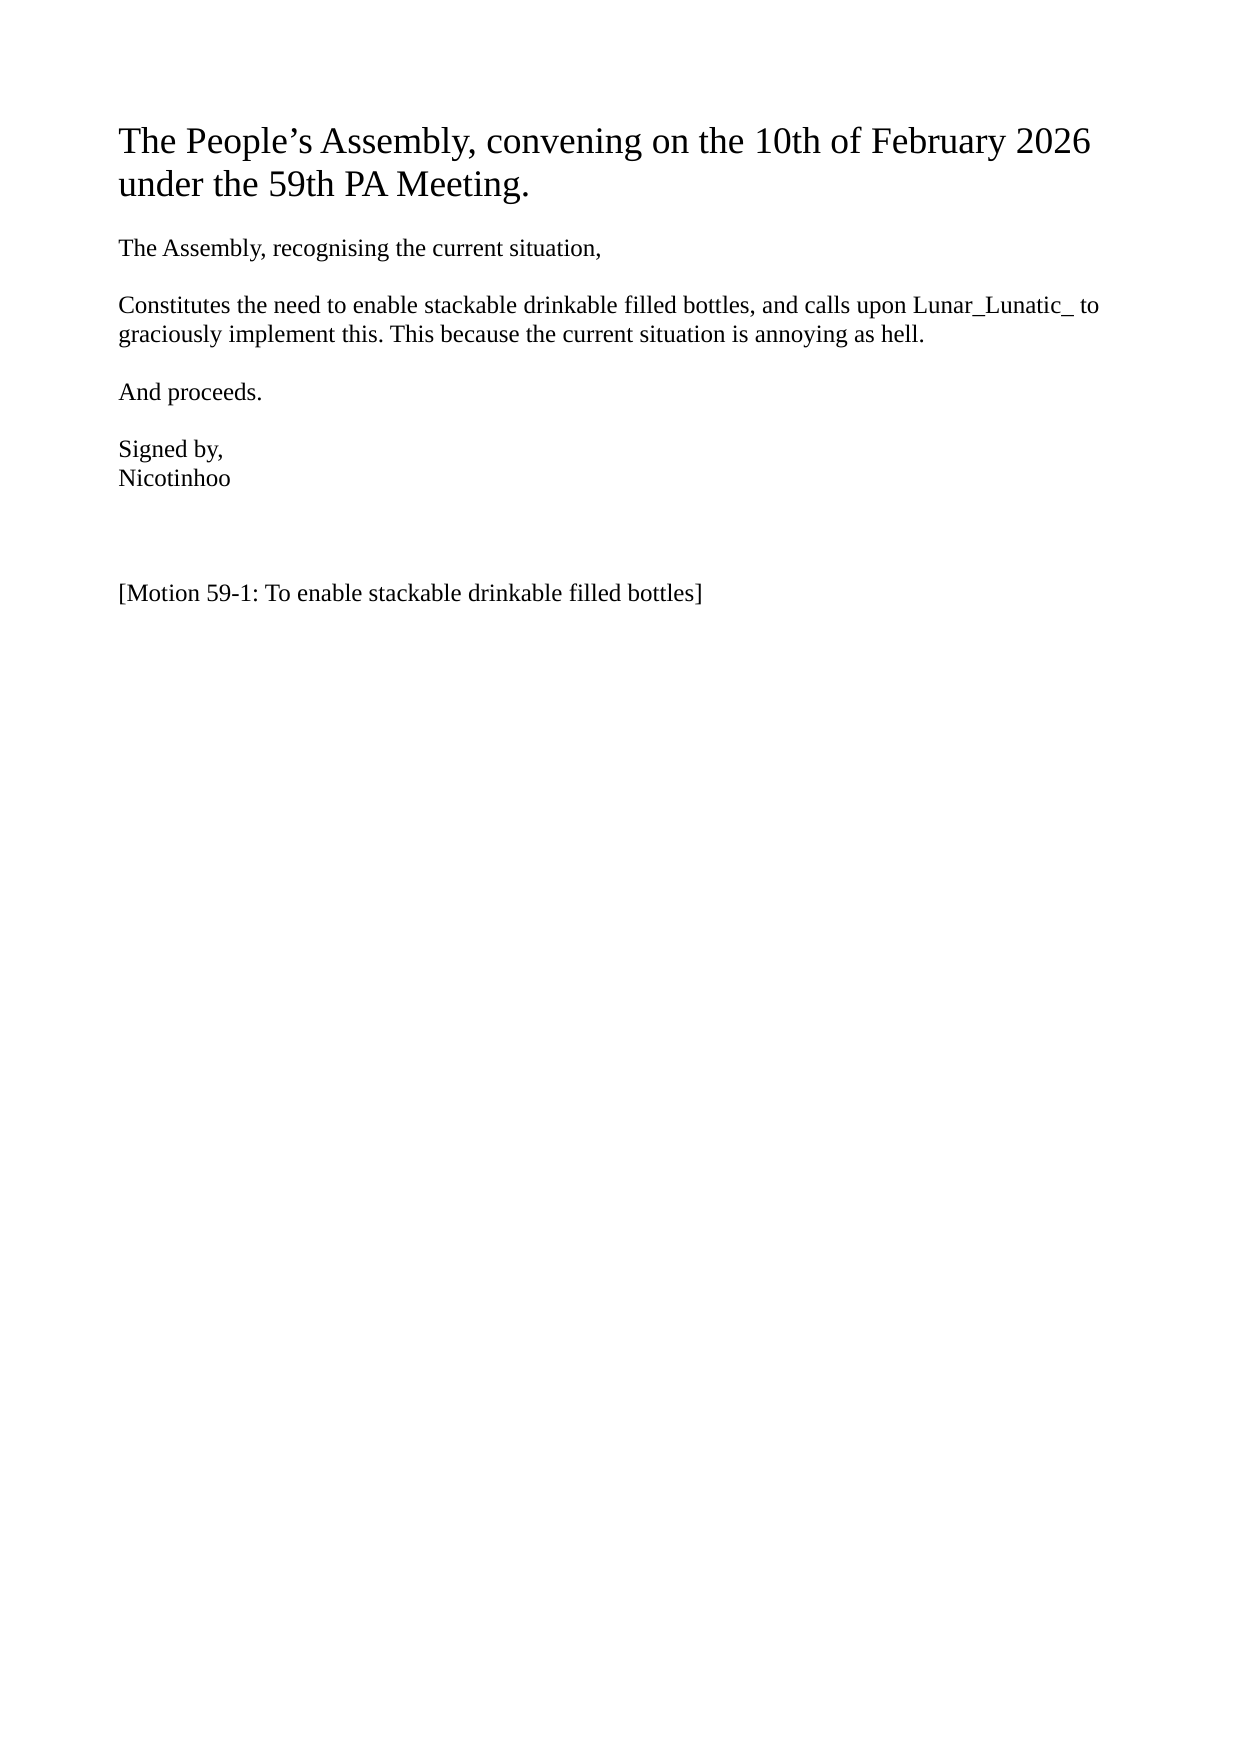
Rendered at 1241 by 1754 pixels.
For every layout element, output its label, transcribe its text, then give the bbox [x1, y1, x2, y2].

text Constitutes the need to enable stackable drinkable filled bottles, and calls upon Lunar_Lunatic_ to graciously implement this. This because the current situation is annoying as hell. [118, 291, 1122, 348]
text The People’s Assembly, convening on the 10th of February 2026 under the 59th PA Meeting. [118, 118, 1122, 204]
text The Assembly, recognising the current situation, [118, 233, 1122, 262]
text [Motion 59-1: To enable stackable drinkable filled bottles] [118, 578, 1122, 607]
text Signed by, [118, 434, 1122, 463]
text Nicotinhoo [118, 463, 1122, 492]
text And proceeds. [118, 377, 1122, 406]
